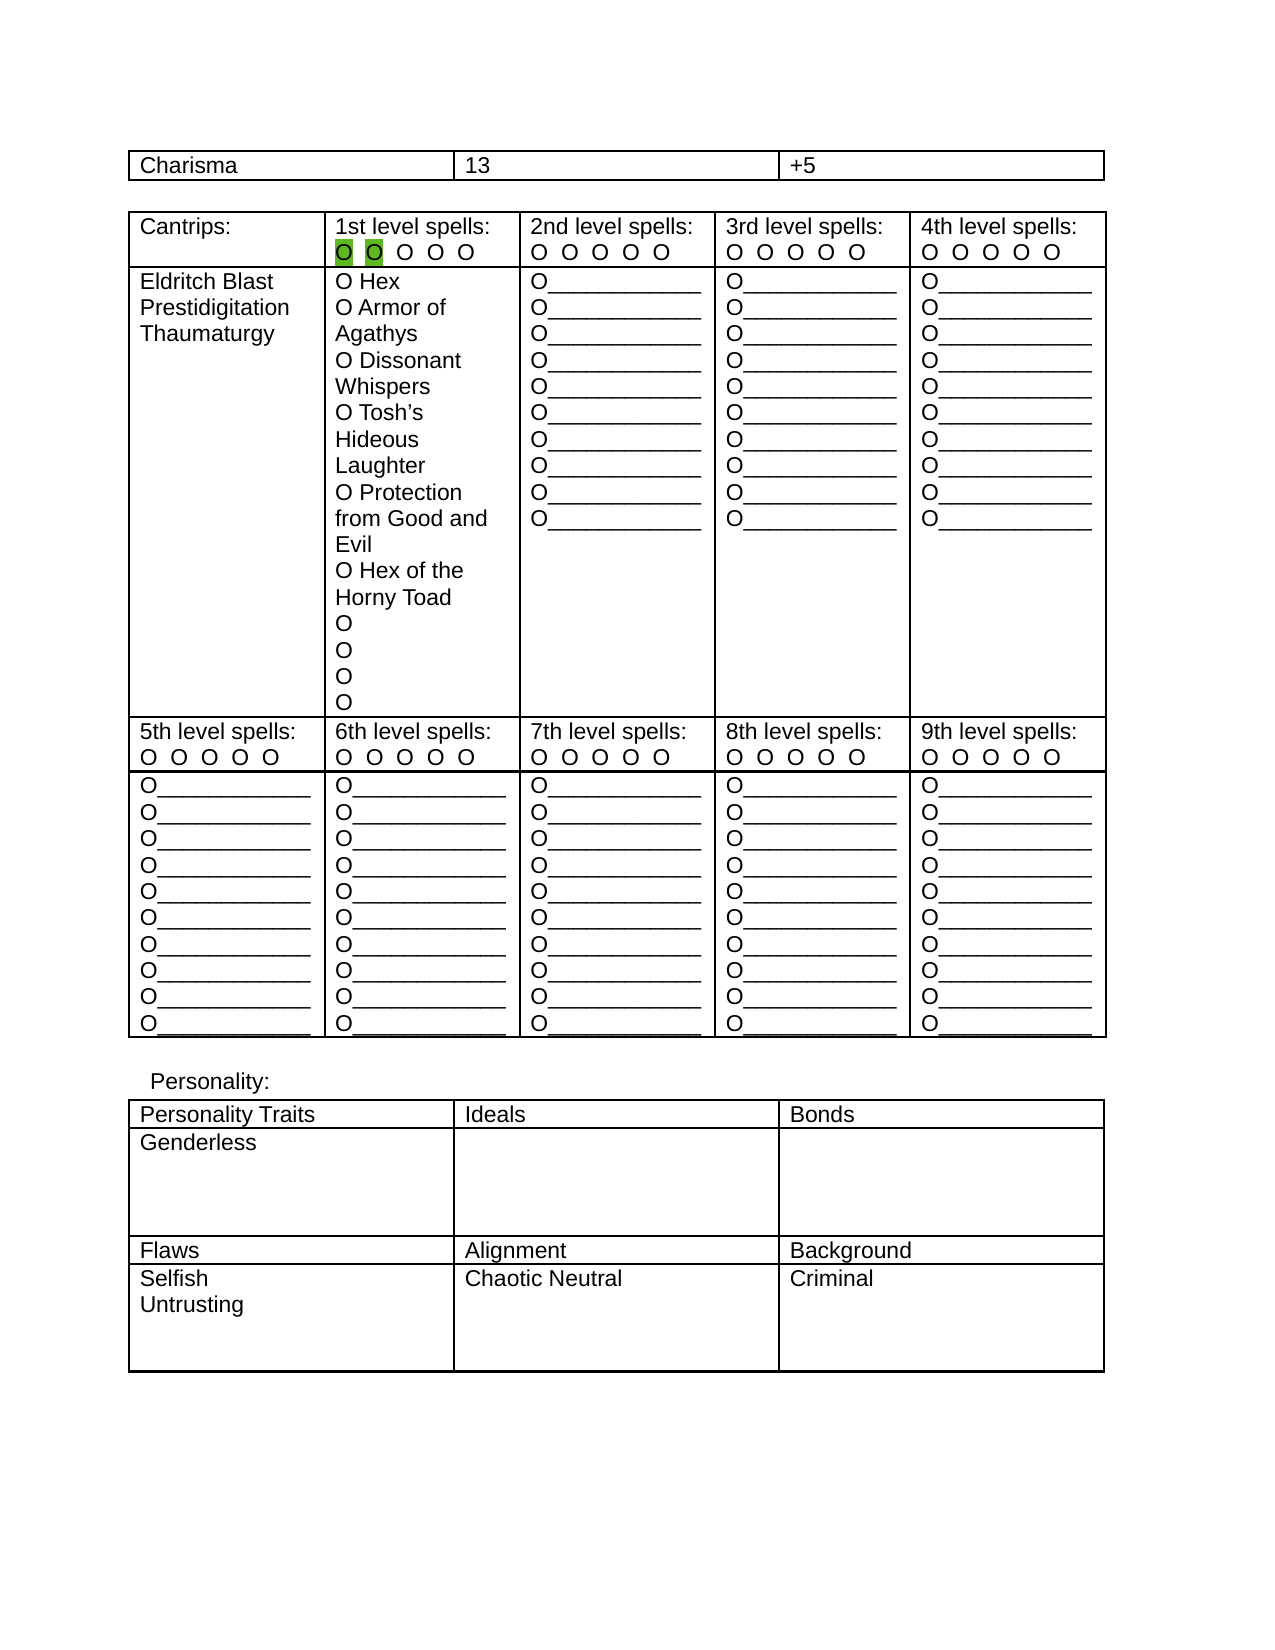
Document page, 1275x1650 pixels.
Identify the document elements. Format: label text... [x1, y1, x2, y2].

table_cell O____________ O____________ O____________ O____________ O____________ O____________ O____________ O____________ O____________ O____________ [716, 773, 909, 1036]
table_cell Alignment [455, 1237, 778, 1263]
table_header 4th level spells: O O O O O [911, 213, 1105, 266]
table_cell 9th level spells: O O O O O [911, 718, 1105, 770]
table_header 1st level spells: O O O O O [326, 213, 519, 266]
table_cell O____________ O____________ O____________ O____________ O____________ O____________ O____________ O____________ O____________ O____________ [716, 268, 909, 716]
table_cell +5 [780, 152, 1103, 178]
table_cell Background [780, 1237, 1103, 1263]
table_header Bonds [780, 1101, 1103, 1127]
table_cell Genderless [130, 1129, 453, 1234]
table_cell 8th level spells: O O O O O [716, 718, 909, 770]
table_cell O____________ O____________ O____________ O____________ O____________ O____________ O____________ O____________ O____________ O____________ [521, 773, 714, 1036]
table_header 3rd level spells: O O O O O [716, 213, 909, 266]
table_cell O____________ O____________ O____________ O____________ O____________ O____________ O____________ O____________ O____________ O____________ [521, 268, 714, 716]
table_header Personality Traits [130, 1101, 453, 1127]
table_cell Eldritch Blast Prestidigitation Thaumaturgy [130, 268, 324, 716]
table_cell Chaotic Neutral [455, 1265, 778, 1370]
table_cell 6th level spells: O O O O O [326, 718, 519, 770]
table_cell O____________ O____________ O____________ O____________ O____________ O____________ O____________ O____________ O____________ O____________ [130, 773, 324, 1036]
table_header Cantrips: [130, 213, 324, 266]
table_cell 7th level spells: O O O O O [521, 718, 714, 770]
table_cell Charisma [130, 152, 453, 178]
table_header Ideals [455, 1101, 778, 1127]
table_cell Criminal [780, 1265, 1103, 1370]
table_cell O Hex O Armor of Agathys O Dissonant Whispers O Tosh’s Hideous Laughter O Protection from Good and Evil O Hex of the Horny Toad O O O O [326, 268, 519, 716]
table_header 2nd level spells: O O O O O [521, 213, 714, 266]
table_cell 5th level spells: O O O O O [130, 718, 324, 770]
table_cell Selfish Untrusting [130, 1265, 453, 1370]
table_cell 13 [455, 152, 778, 178]
table_cell O____________ O____________ O____________ O____________ O____________ O____________ O____________ O____________ O____________ O____________ [911, 268, 1105, 716]
table_cell [455, 1129, 778, 1234]
text Personality: [150, 1068, 1125, 1095]
table_cell [780, 1129, 1103, 1234]
table_cell Flaws [130, 1237, 453, 1263]
table_cell O____________ O____________ O____________ O____________ O____________ O____________ O____________ O____________ O____________ O____________ [911, 773, 1105, 1036]
table_cell O____________ O____________ O____________ O____________ O____________ O____________ O____________ O____________ O____________ O____________ [326, 773, 519, 1036]
